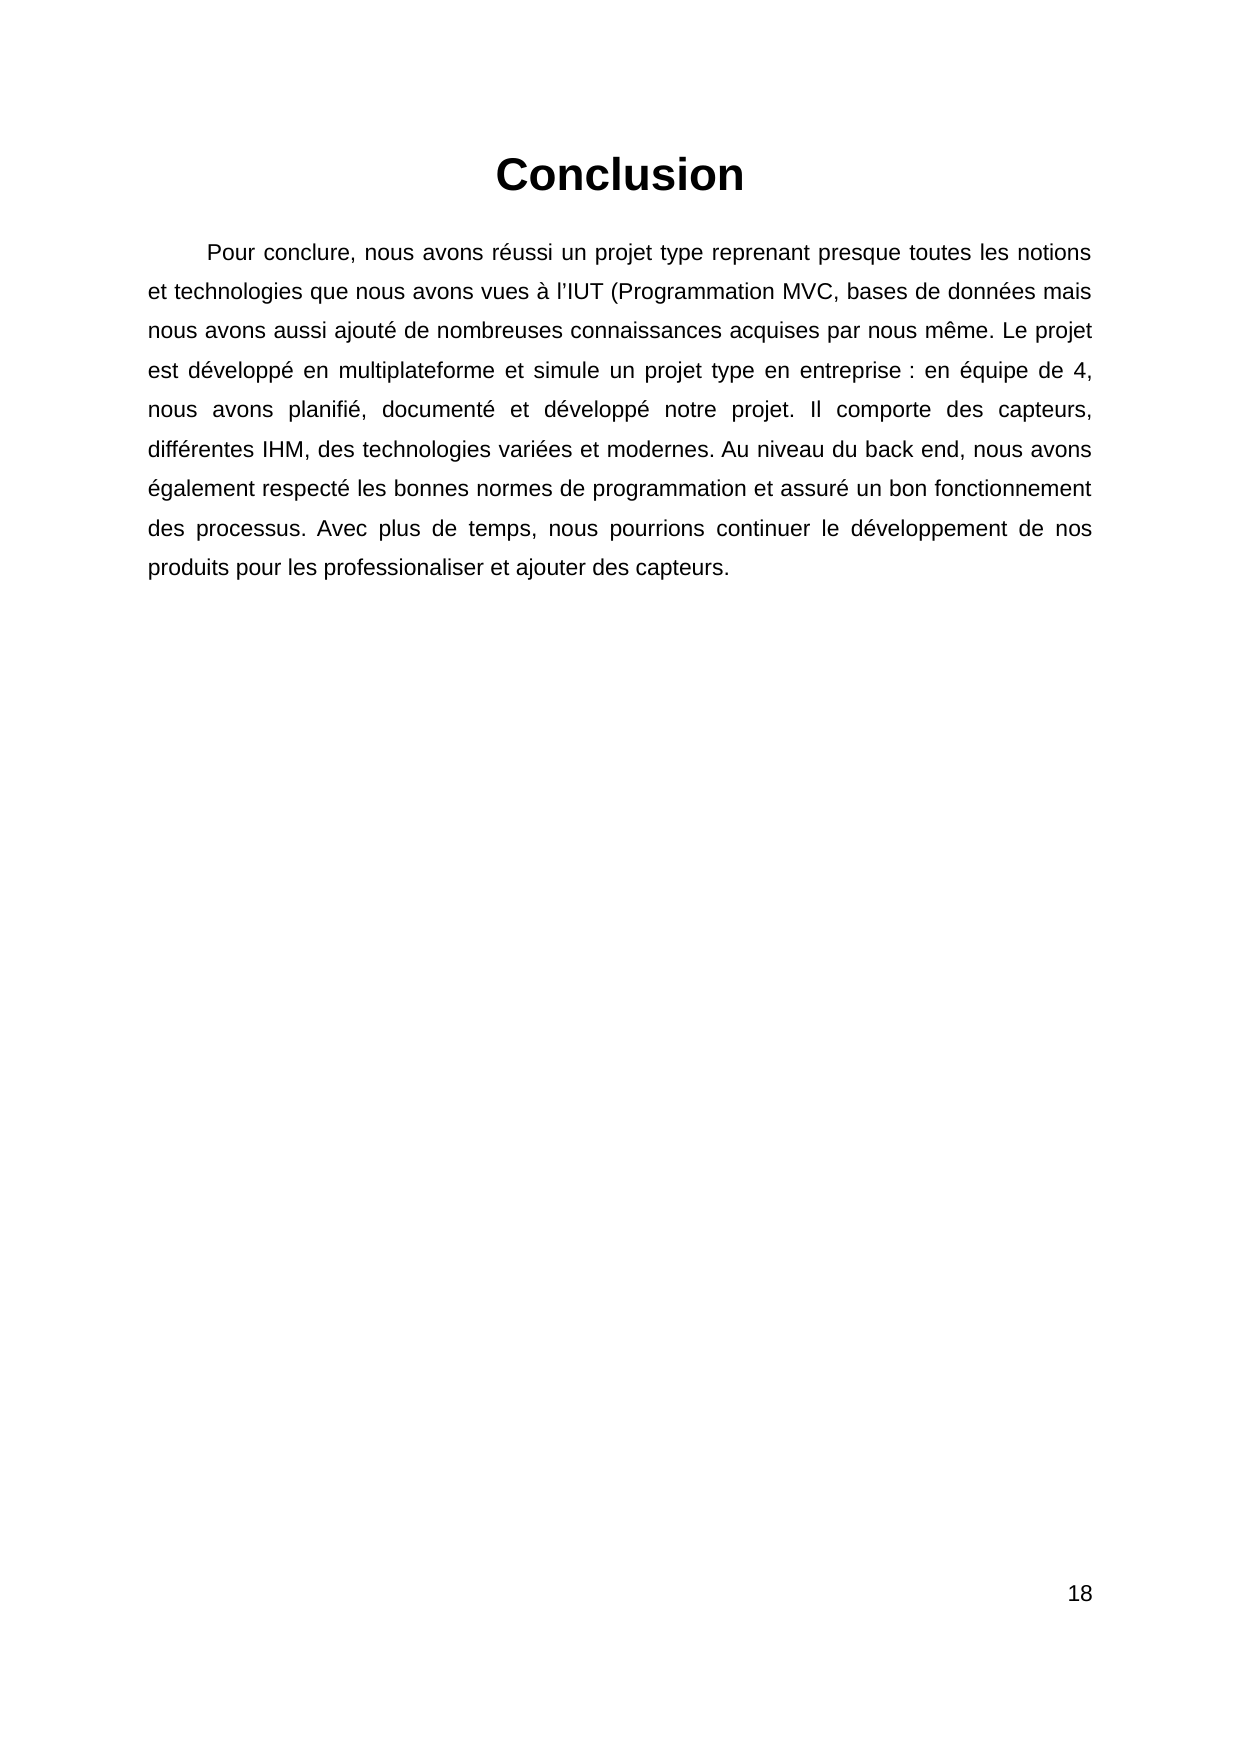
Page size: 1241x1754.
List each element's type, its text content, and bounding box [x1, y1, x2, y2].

text Pour conclure, nous avons réussi un projet type reprenant presque toutes les notions et technologies que nous avons vues à l’IUT (Programmation MVC, bases de données mais nous avons aussi ajouté de nombreuses connaissances acquises par nous même. Le projet est développé en multiplateforme et simule un projet type en entreprise : en équipe de 4, nous avons planifié, documenté et développé notre projet. Il comporte des capteurs, différentes IHM, des technologies variées et modernes. Au niveau du back end, nous avons également respecté les bonnes normes de programmation et assuré un bon fonctionnement des processus. Avec plus de temps, nous pourrions continuer le développement de nos produits pour les professionaliser et ajouter des capteurs. [148, 238, 1093, 581]
subtitle Conclusion [148, 148, 1093, 200]
